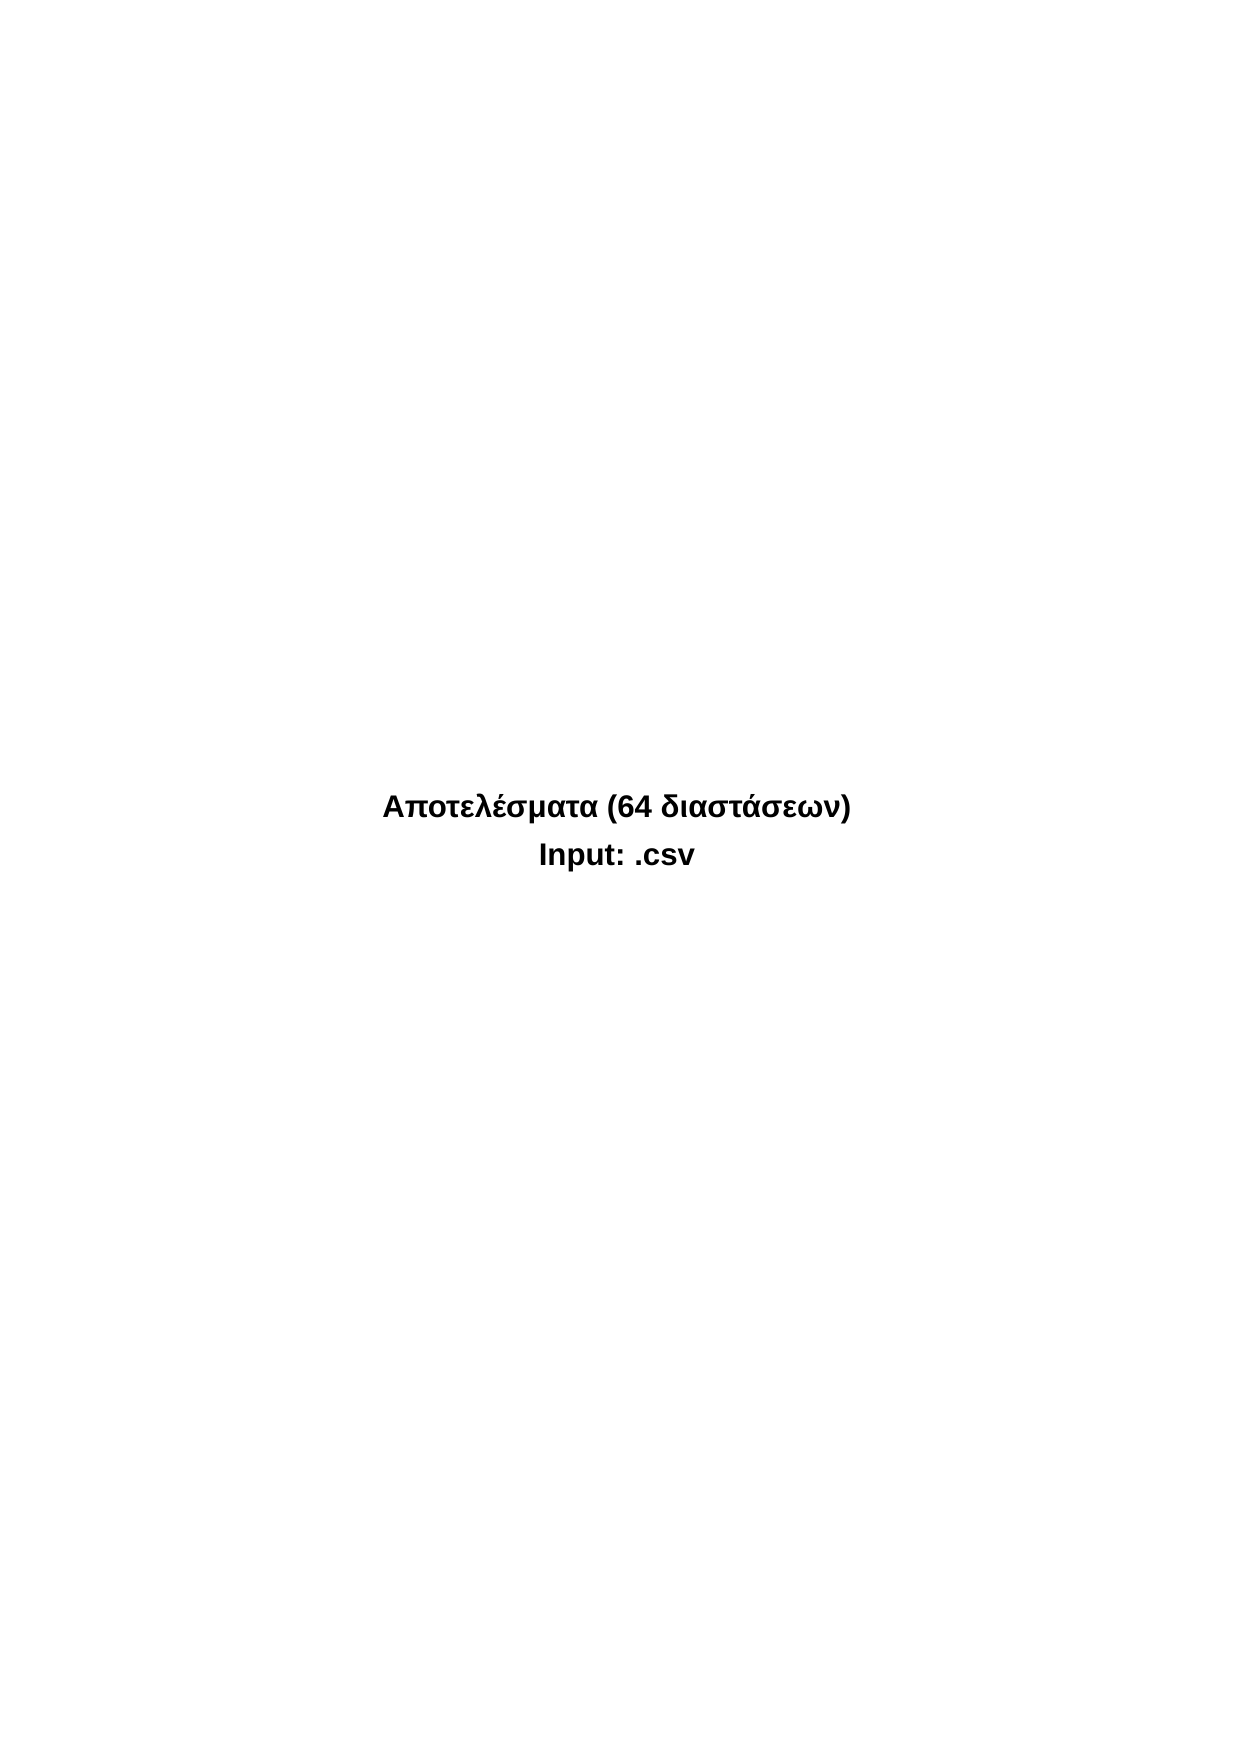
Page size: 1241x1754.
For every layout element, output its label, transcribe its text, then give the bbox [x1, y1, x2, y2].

text Input: .csv [45, 836, 1189, 872]
subtitle Αποτελέσματα (64 διαστάσεων) [45, 788, 1189, 824]
